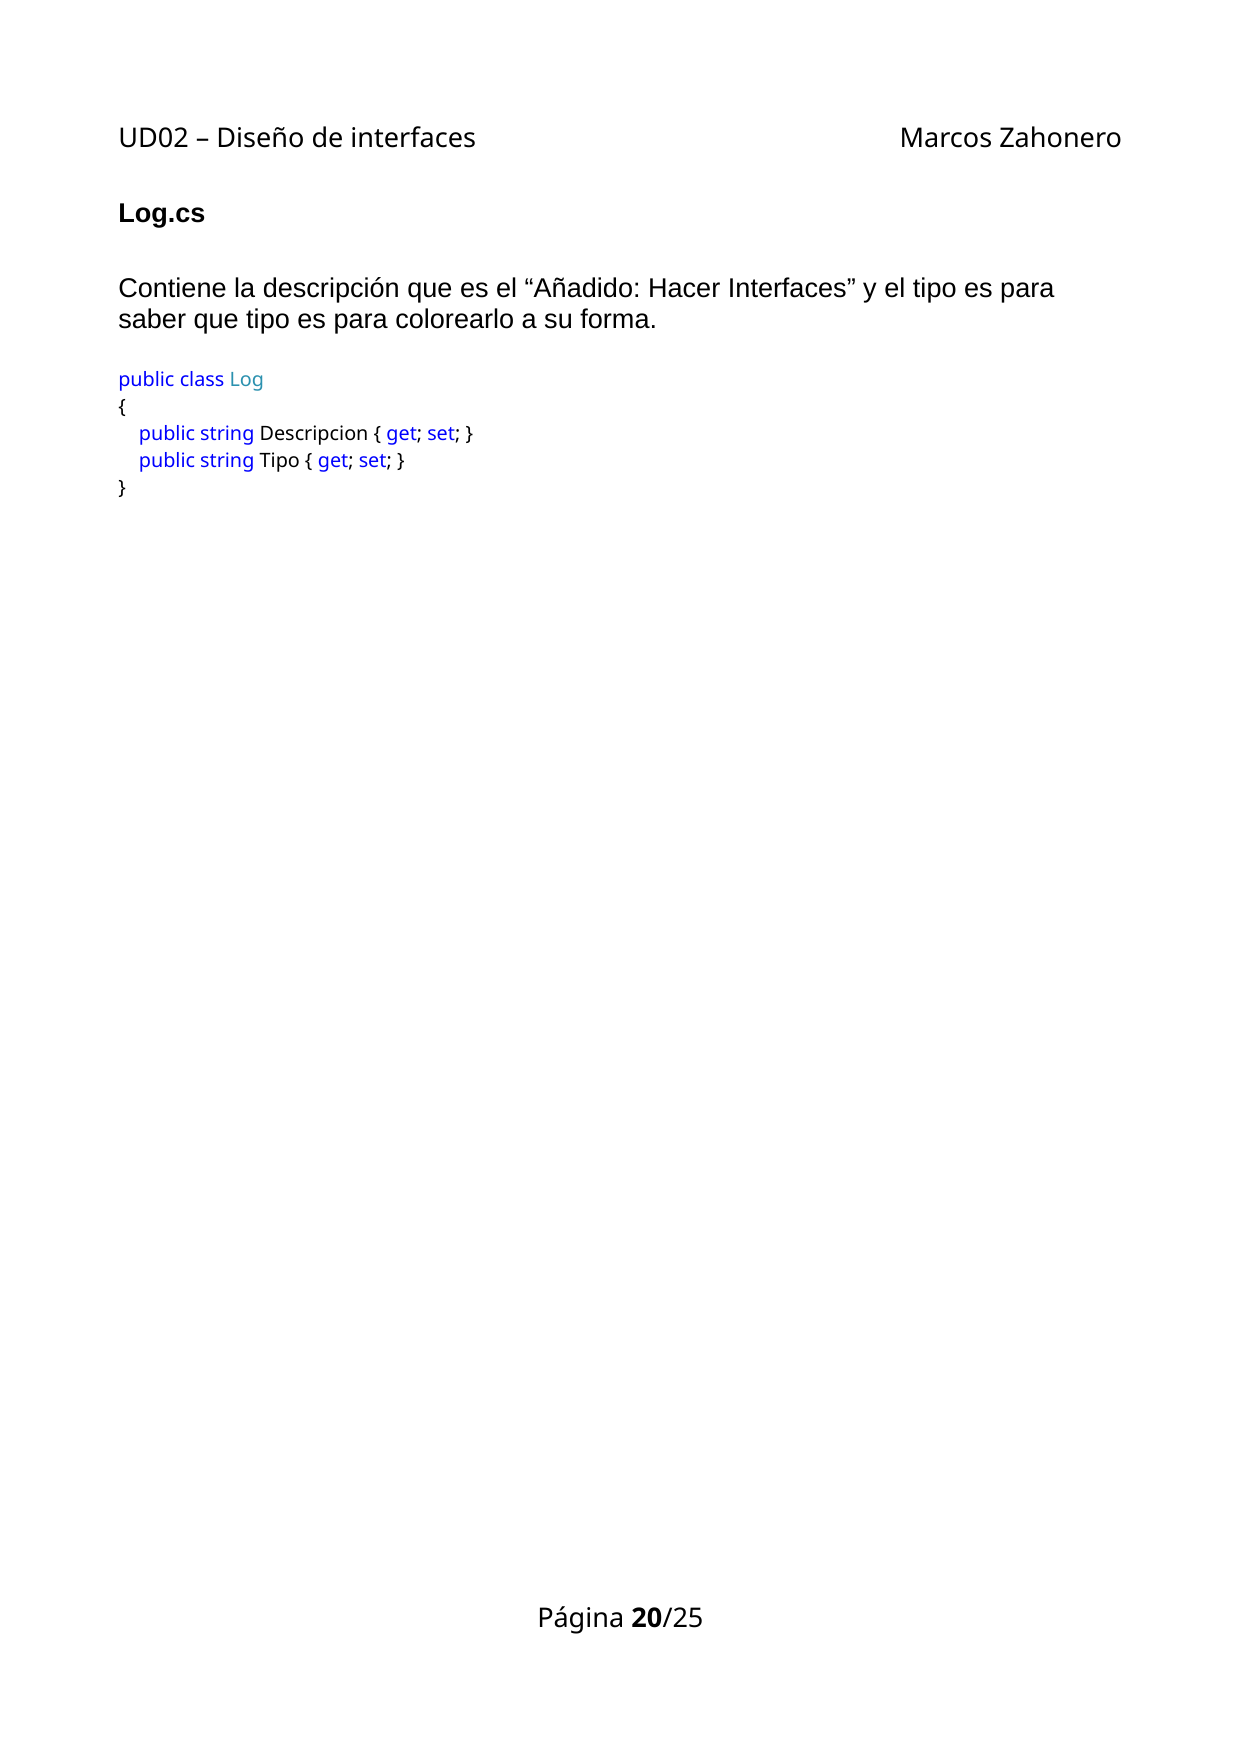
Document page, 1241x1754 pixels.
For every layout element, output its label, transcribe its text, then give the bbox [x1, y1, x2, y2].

text } [118, 474, 1122, 501]
text { [118, 393, 1122, 420]
text public string Tipo { get; set; } [118, 447, 1122, 474]
text Contiene la descripción que es el “Añadido: Hacer Interfaces” y el tipo es para saber que tipo es para colorearlo a su forma. [118, 272, 1122, 334]
subtitle Log.cs [118, 197, 1122, 228]
text public string Descripcion { get; set; } [118, 420, 1122, 447]
text public class Log [118, 366, 1122, 393]
